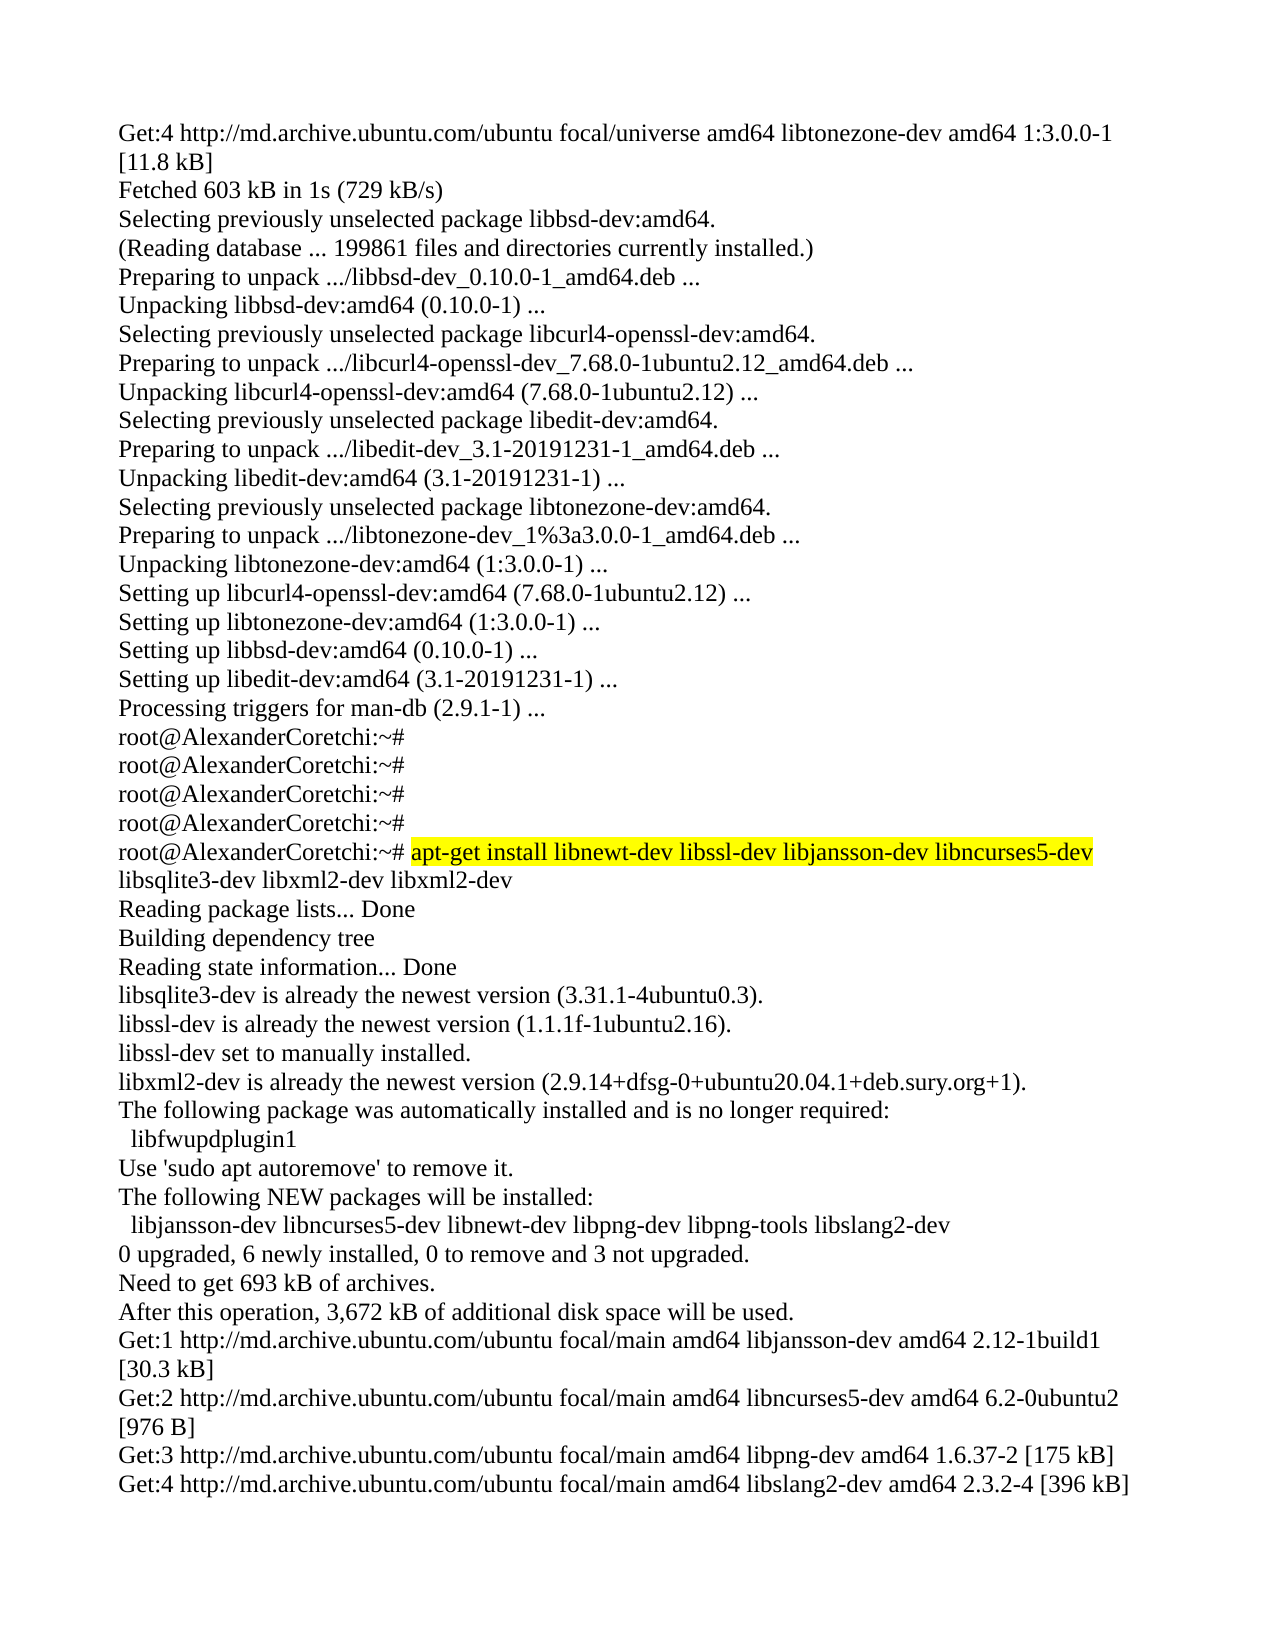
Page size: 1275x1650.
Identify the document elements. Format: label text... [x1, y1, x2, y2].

text Selecting previously unselected package libedit-dev:amd64. [118, 406, 1157, 434]
text root@AlexanderCoretchi:~# [118, 779, 1157, 808]
text root@AlexanderCoretchi:~# [118, 751, 1157, 779]
text The following package was automatically installed and is no longer required: [118, 1096, 1157, 1124]
text Selecting previously unselected package libtonezone-dev:amd64. [118, 492, 1157, 521]
text libssl-dev is already the newest version (1.1.1f-1ubuntu2.16). [118, 1009, 1157, 1038]
text (Reading database ... 199861 files and directories currently installed.) [118, 233, 1157, 262]
text root@AlexanderCoretchi:~# [118, 722, 1157, 751]
text Preparing to unpack .../libtonezone-dev_1%3a3.0.0-1_amd64.deb ... [118, 521, 1157, 549]
text Processing triggers for man-db (2.9.1-1) ... [118, 693, 1157, 722]
text libssl-dev set to manually installed. [118, 1038, 1157, 1067]
text Get:2 http://md.archive.ubuntu.com/ubuntu focal/main amd64 libncurses5-dev amd64 6.2-0ubuntu2 [976 B] [118, 1383, 1157, 1441]
text root@AlexanderCoretchi:~# apt-get install libnewt-dev libssl-dev libjansson-dev libncurses5-dev libsqlite3-dev libxml2-dev libxml2-dev [118, 837, 1157, 894]
text Get:4 http://md.archive.ubuntu.com/ubuntu focal/main amd64 libslang2-dev amd64 2.3.2-4 [396 kB] [118, 1469, 1157, 1498]
text libxml2-dev is already the newest version (2.9.14+dfsg-0+ubuntu20.04.1+deb.sury.org+1). [118, 1067, 1157, 1096]
text Fetched 603 kB in 1s (729 kB/s) [118, 176, 1157, 204]
text Reading state information... Done [118, 952, 1157, 981]
text Use 'sudo apt autoremove' to remove it. [118, 1153, 1157, 1182]
text Need to get 693 kB of archives. [118, 1268, 1157, 1297]
text Building dependency tree [118, 923, 1157, 952]
text Unpacking libedit-dev:amd64 (3.1-20191231-1) ... [118, 463, 1157, 492]
text 0 upgraded, 6 newly installed, 0 to remove and 3 not upgraded. [118, 1239, 1157, 1268]
text Selecting previously unselected package libcurl4-openssl-dev:amd64. [118, 319, 1157, 348]
text root@AlexanderCoretchi:~# [118, 808, 1157, 837]
text Setting up libbsd-dev:amd64 (0.10.0-1) ... [118, 636, 1157, 664]
text Get:4 http://md.archive.ubuntu.com/ubuntu focal/universe amd64 libtonezone-dev amd64 1:3.0.0-1 [11.8 kB] [118, 118, 1157, 176]
text Reading package lists... Done [118, 894, 1157, 923]
text libsqlite3-dev is already the newest version (3.31.1-4ubuntu0.3). [118, 981, 1157, 1009]
text Setting up libcurl4-openssl-dev:amd64 (7.68.0-1ubuntu2.12) ... [118, 578, 1157, 607]
text After this operation, 3,672 kB of additional disk space will be used. [118, 1297, 1157, 1326]
text Unpacking libtonezone-dev:amd64 (1:3.0.0-1) ... [118, 549, 1157, 578]
text Unpacking libcurl4-openssl-dev:amd64 (7.68.0-1ubuntu2.12) ... [118, 377, 1157, 406]
text The following NEW packages will be installed: [118, 1182, 1157, 1211]
text Setting up libtonezone-dev:amd64 (1:3.0.0-1) ... [118, 607, 1157, 636]
text Preparing to unpack .../libedit-dev_3.1-20191231-1_amd64.deb ... [118, 434, 1157, 463]
text Setting up libedit-dev:amd64 (3.1-20191231-1) ... [118, 664, 1157, 693]
text Get:3 http://md.archive.ubuntu.com/ubuntu focal/main amd64 libpng-dev amd64 1.6.37-2 [175 kB] [118, 1441, 1157, 1469]
text Selecting previously unselected package libbsd-dev:amd64. [118, 204, 1157, 233]
text Unpacking libbsd-dev:amd64 (0.10.0-1) ... [118, 291, 1157, 319]
text Preparing to unpack .../libcurl4-openssl-dev_7.68.0-1ubuntu2.12_amd64.deb ... [118, 348, 1157, 377]
text libfwupdplugin1 [118, 1124, 1157, 1153]
text libjansson-dev libncurses5-dev libnewt-dev libpng-dev libpng-tools libslang2-dev [118, 1211, 1157, 1239]
text Get:1 http://md.archive.ubuntu.com/ubuntu focal/main amd64 libjansson-dev amd64 2.12-1build1 [30.3 kB] [118, 1326, 1157, 1383]
text Preparing to unpack .../libbsd-dev_0.10.0-1_amd64.deb ... [118, 262, 1157, 291]
